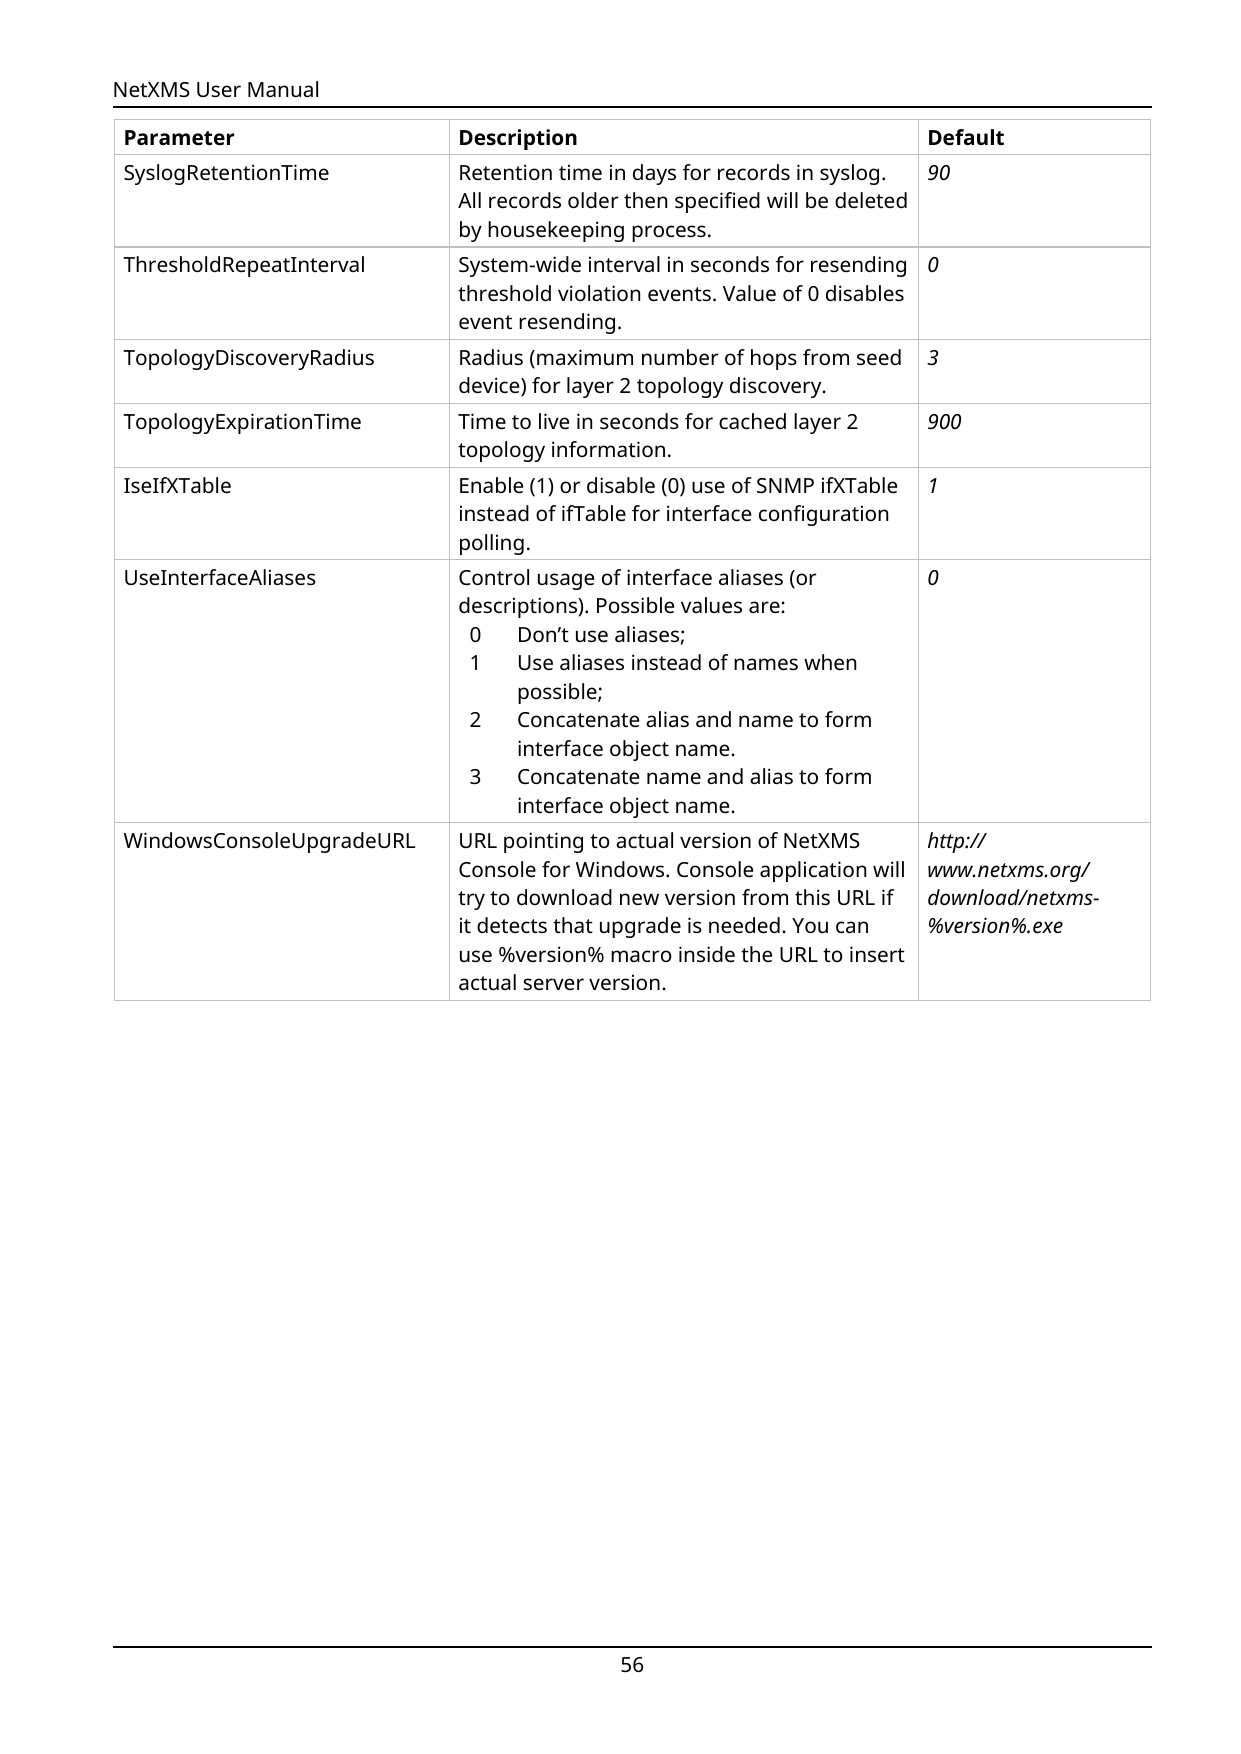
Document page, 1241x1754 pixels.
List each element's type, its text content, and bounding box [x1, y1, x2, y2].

table_cell TopologyExpirationTime [115, 404, 449, 467]
table_cell 3 [919, 340, 1150, 403]
table_header Don’t use aliases; [506, 620, 908, 648]
table_cell IseIfXTable [115, 468, 449, 559]
table_cell 900 [919, 404, 1150, 467]
table_header Parameter [115, 120, 449, 154]
table_cell 0 [919, 560, 1150, 822]
table_cell UseInterfaceAliases [115, 560, 449, 822]
table_cell Time to live in seconds for cached layer 2 topology information. [450, 404, 918, 467]
table_cell WindowsConsoleUpgradeURL [115, 823, 449, 1000]
table_cell Radius (maximum number of hops from seed device) for layer 2 topology discovery. [450, 340, 918, 403]
table_cell Concatenate name and alias to form interface object name. [506, 762, 908, 819]
table_cell http://www.netxms.org/download/netxms-%version%.exe [919, 823, 1150, 1000]
table_cell 0 [919, 248, 1150, 339]
table_cell Enable (1) or disable (0) use of SNMP ifXTable instead of ifTable for interface configuration polling. [450, 468, 918, 559]
table_cell SyslogRetentionTime [115, 155, 449, 246]
table_cell Concatenate alias and name to form interface object name. [506, 705, 908, 762]
table_header Default [919, 120, 1150, 154]
table_cell Use aliases instead of names when possible; [506, 649, 908, 705]
table_cell Retention time in days for records in syslog. All records older then specified will be deleted by housekeeping process. [450, 155, 918, 246]
table_cell TopologyDiscoveryRadius [115, 340, 449, 403]
table_cell 1 [458, 649, 506, 705]
table_cell 90 [919, 155, 1150, 246]
table_cell 3 [458, 762, 506, 819]
table_cell System-wide interval in seconds for resending threshold violation events. Value of 0 disables event resending. [450, 248, 918, 339]
table_cell 2 [458, 705, 506, 762]
table_cell 1 [919, 468, 1150, 559]
table_cell Control usage of interface aliases (or descriptions). Possible values are: [450, 560, 918, 822]
table_cell ThresholdRepeatInterval [115, 248, 449, 339]
table_header 0 [458, 620, 506, 648]
table_header Description [450, 120, 918, 154]
table_cell URL pointing to actual version of NetXMS Console for Windows. Console application will try to download new version from this URL if it detects that upgrade is needed. You can use %version% macro inside the URL to insert actual server version. [450, 823, 918, 1000]
